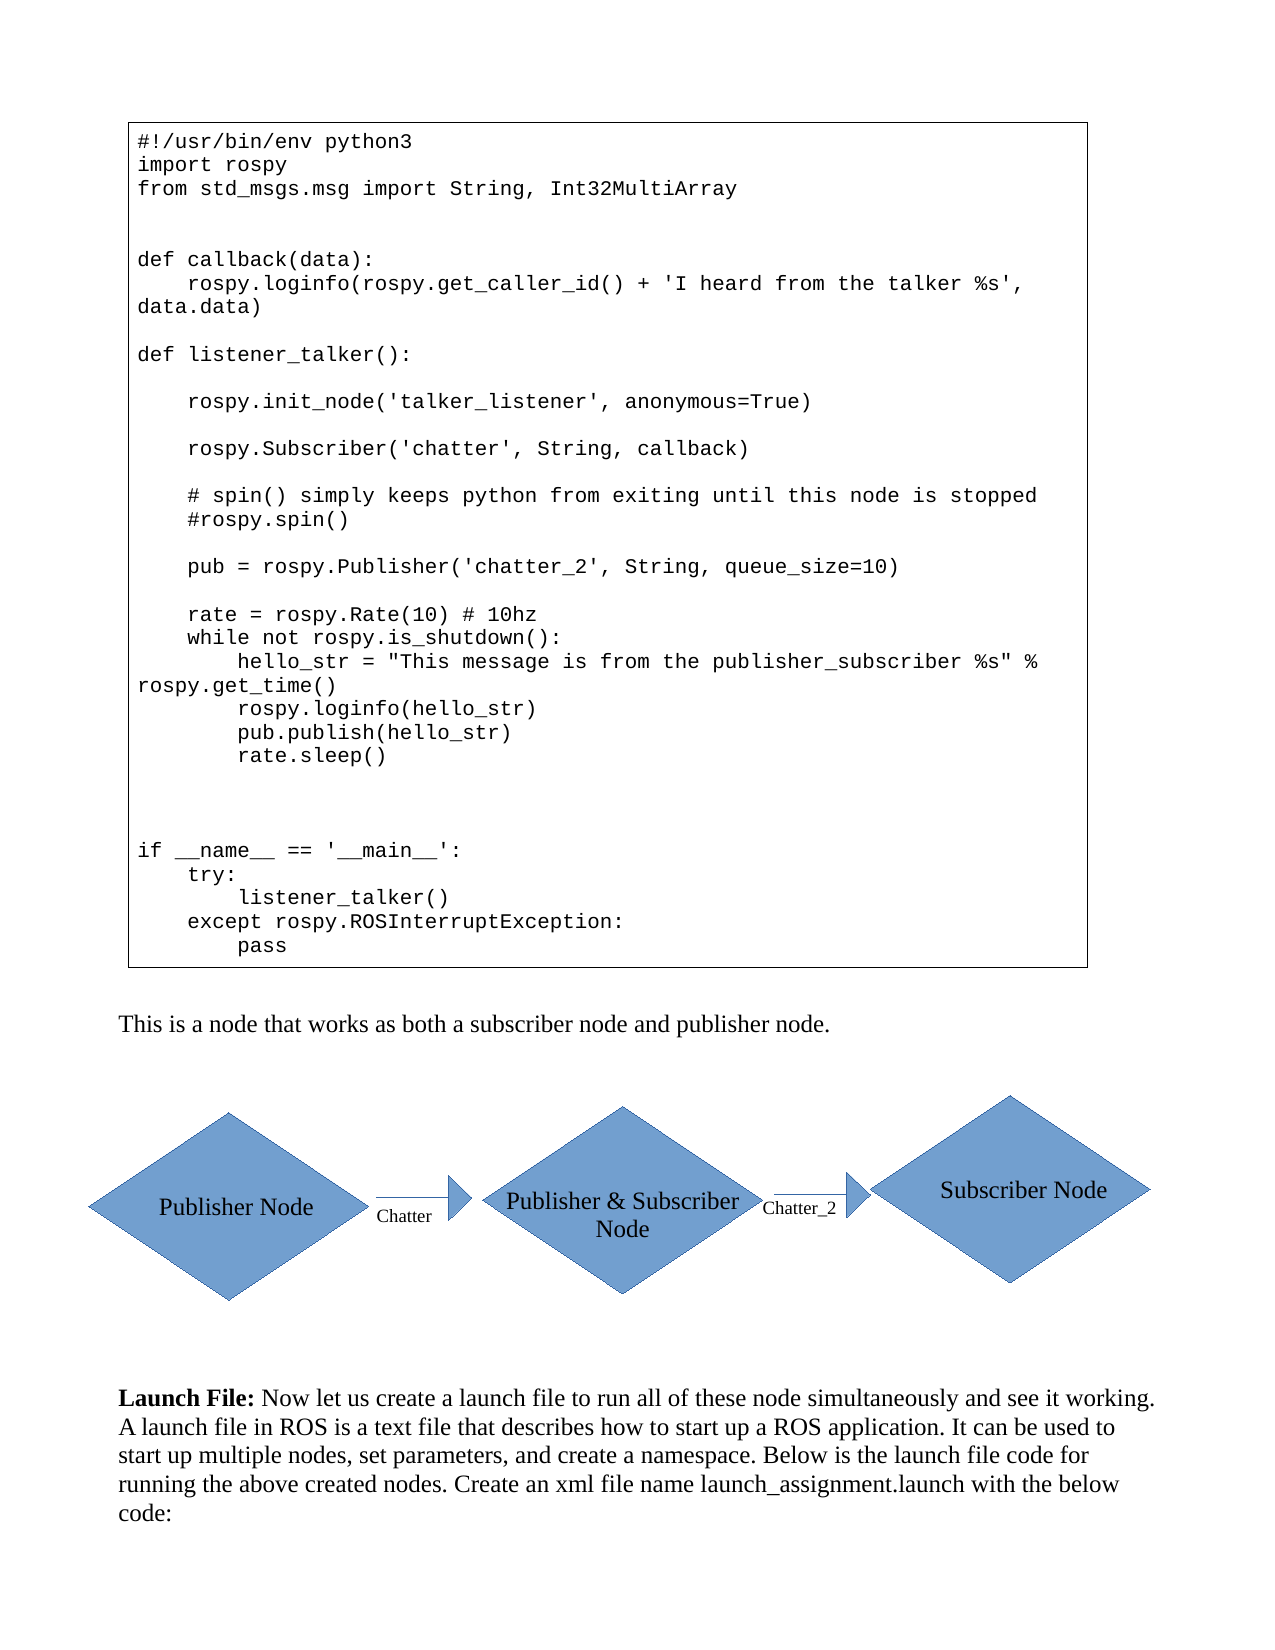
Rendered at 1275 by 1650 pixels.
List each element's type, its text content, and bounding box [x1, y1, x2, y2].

text Launch File: Now let us create a launch file to run all of these node simultaneously and see it working. A launch file in ROS is a text file that describes how to start up a ROS application. It can be used to start up multiple nodes, set parameters, and create a namespace. Below is the launch file code for running the above created nodes. Create an xml file name launch_assignment.launch with the below code: [118, 1383, 1157, 1527]
text hello_str = "This message is from the publisher_subscriber %s" % rospy.get_time() [137, 651, 1078, 698]
text pass [137, 935, 1078, 958]
text import rospy [137, 154, 1078, 178]
text rate.sleep() [137, 746, 1078, 769]
text rospy.Subscriber('chatter', String, callback) [137, 438, 1078, 462]
text rospy.loginfo(rospy.get_caller_id() + 'I heard from the talker %s', data.data) [137, 273, 1078, 320]
text try: [137, 864, 1078, 887]
text listener_talker() [137, 887, 1078, 911]
text #rospy.spin() [137, 509, 1078, 533]
text from std_msgs.msg import String, Int32MultiArray [137, 178, 1078, 202]
text pub = rospy.Publisher('chatter_2', String, queue_size=10) [137, 556, 1078, 580]
text except rospy.ROSInterruptException: [137, 911, 1078, 935]
text rate = rospy.Rate(10) # 10hz [137, 604, 1078, 627]
text def callback(data): [137, 249, 1078, 273]
text pub.publish(hello_str) [137, 722, 1078, 746]
text def listener_talker(): [137, 343, 1078, 367]
text if __name__ == '__main__': [137, 840, 1078, 864]
text # spin() simply keeps python from exiting until this node is stopped [137, 485, 1078, 509]
text #!/usr/bin/env python3 [137, 131, 1078, 154]
text rospy.loginfo(hello_str) [137, 698, 1078, 722]
text This is a node that works as both a subscriber node and publisher node. [118, 1009, 1157, 1038]
text rospy.init_node('talker_listener', anonymous=True) [137, 391, 1078, 414]
text while not rospy.is_shutdown(): [137, 627, 1078, 651]
